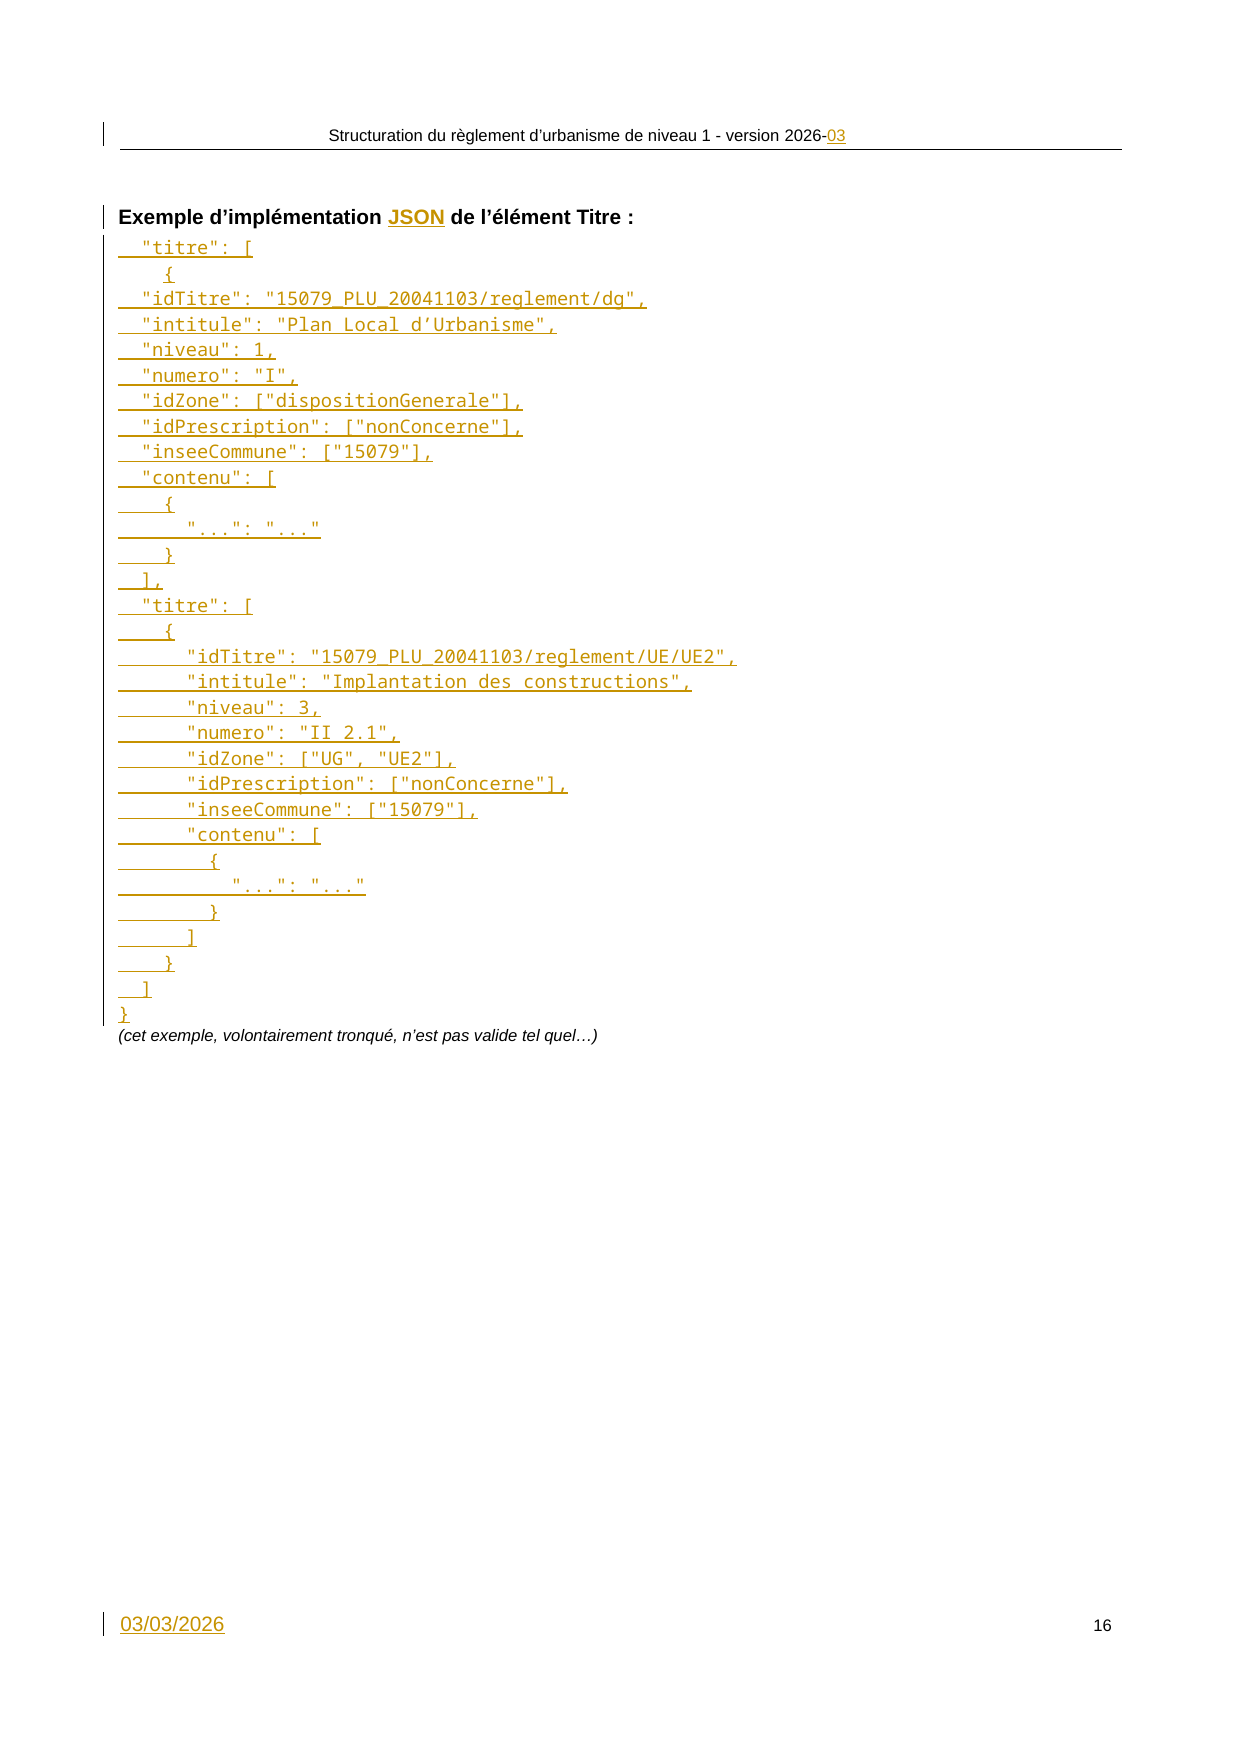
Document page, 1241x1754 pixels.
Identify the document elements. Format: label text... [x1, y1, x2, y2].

text "numero": "II 2.1", [118, 719, 1116, 745]
text "...": "..." [118, 515, 1116, 541]
text ] [118, 975, 1116, 1000]
text { [118, 847, 1116, 873]
text "titre": [ [118, 592, 1116, 617]
text { [118, 490, 1116, 515]
text "idZone": ["dispositionGenerale"], [118, 388, 1116, 413]
text Exemple d’implémentation JSON de l’élément Titre : [118, 205, 1122, 229]
text } [118, 1000, 1122, 1026]
text } [118, 541, 1116, 566]
text "idTitre": "15079_PLU_20041103/reglement/dg", [118, 286, 1116, 311]
text "numero": "I", [118, 362, 1116, 388]
text "contenu": [ [118, 464, 1116, 490]
text "idTitre": "15079_PLU_20041103/reglement/UE/UE2", [118, 643, 1116, 668]
text { [118, 260, 1116, 286]
text "idPrescription": ["nonConcerne"], [118, 413, 1116, 439]
text "contenu": [ [118, 822, 1116, 847]
text } [118, 949, 1116, 975]
text "idZone": ["UG", "UE2"], [118, 745, 1116, 771]
text "intitule": "Plan Local d’Urbanisme", [118, 311, 1116, 337]
text } [118, 898, 1116, 924]
text ], [118, 566, 1116, 592]
text "niveau": 1, [118, 337, 1116, 362]
text "niveau": 3, [118, 694, 1116, 719]
text "inseeCommune": ["15079"], [118, 796, 1116, 822]
text { [118, 617, 1116, 643]
text ] [118, 924, 1116, 949]
text "titre": [ [118, 235, 1116, 260]
text "...": "..." [118, 873, 1116, 898]
text (cet exemple, volontairement tronqué, n’est pas valide tel quel…) [118, 1026, 1122, 1045]
text "idPrescription": ["nonConcerne"], [118, 771, 1116, 796]
text "intitule": "Implantation des constructions", [118, 668, 1116, 694]
text "inseeCommune": ["15079"], [118, 439, 1116, 464]
